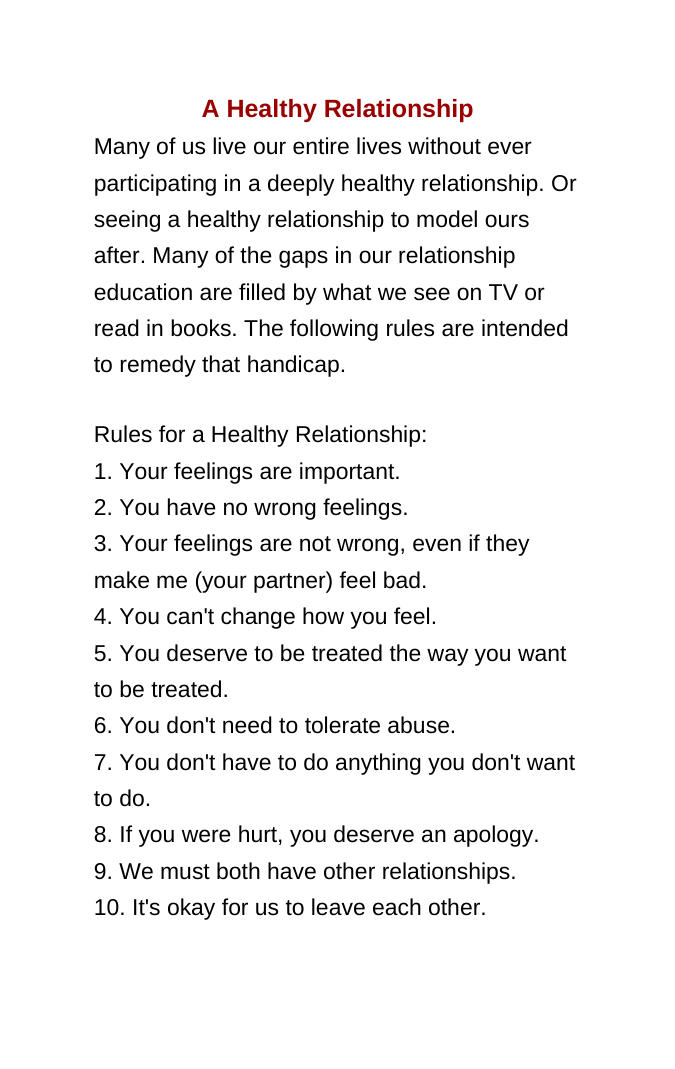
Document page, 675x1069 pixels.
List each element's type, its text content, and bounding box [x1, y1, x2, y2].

text 10. It's okay for us to leave each other. [94, 894, 581, 920]
text 9. We must both have other relationships. [94, 858, 581, 884]
text Rules for a Healthy Relationship: [94, 421, 581, 448]
text 2. You have no wrong feelings. [94, 494, 581, 520]
text 8. If you were hurt, you deserve an apology. [94, 821, 581, 848]
text 5. You deserve to be treated the way you want to be treated. [94, 639, 581, 702]
text 3. Your feelings are not wrong, even if they make me (your partner) feel bad. [94, 530, 581, 593]
text 4. You can't change how you feel. [94, 603, 581, 629]
text 1. Your feelings are important. [94, 458, 581, 484]
text 7. You don't have to do anything you don't want to do. [94, 748, 581, 811]
subtitle A Healthy Relationship [94, 94, 581, 122]
text Many of us live our entire lives without ever participating in a deeply healthy relationship. Or seeing a healthy relationship to model ours after. Many of the gaps in our relationship education are filled by what we see on TV or read in books. The following rules are intended to remedy that handicap. [94, 133, 581, 378]
text 6. You don't need to tolerate abuse. [94, 712, 581, 738]
